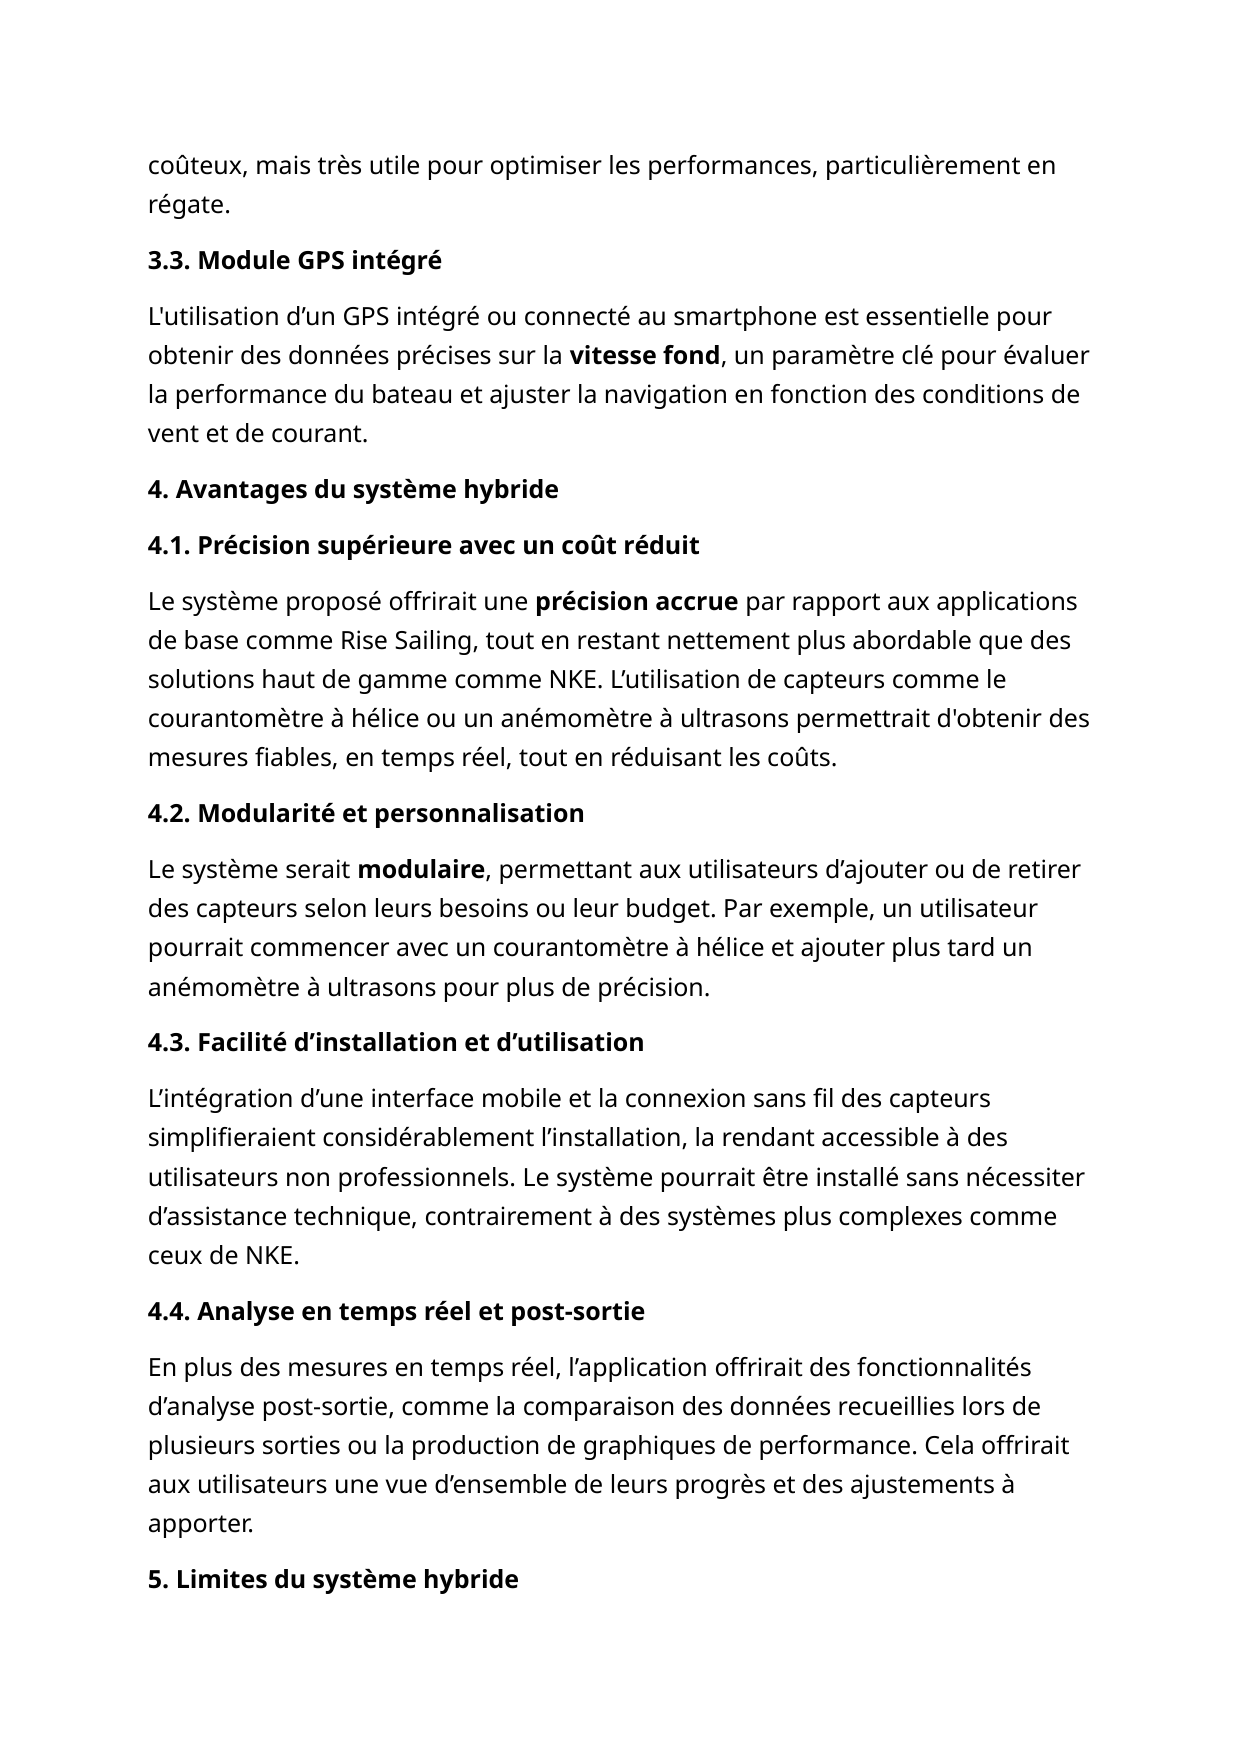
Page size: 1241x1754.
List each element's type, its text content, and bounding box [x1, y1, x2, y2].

text En plus des mesures en temps réel, l’application offrirait des fonctionnalités d’analyse post-sortie, comme la comparaison des données recueillies lors de plusieurs sorties ou la production de graphiques de performance. Cela offrirait aux utilisateurs une vue d’ensemble de leurs progrès et des ajustements à apporter. [148, 1349, 1093, 1540]
text coûteux, mais très utile pour optimiser les performances, particulièrement en régate. [148, 148, 1093, 221]
text 4.3. Facilité d’installation et d’utilisation [148, 1025, 1093, 1059]
text 3.3. Module GPS intégré [148, 243, 1093, 277]
text L’intégration d’une interface mobile et la connexion sans fil des capteurs simplifieraient considérablement l’installation, la rendant accessible à des utilisateurs non professionnels. Le système pourrait être installé sans nécessiter d’assistance technique, contrairement à des systèmes plus complexes comme ceux de NKE. [148, 1081, 1093, 1272]
text Le système proposé offrirait une précision accrue par rapport aux applications de base comme Rise Sailing, tout en restant nettement plus abordable que des solutions haut de gamme comme NKE. L’utilisation de capteurs comme le courantomètre à hélice ou un anémomètre à ultrasons permettrait d'obtenir des mesures fiables, en temps réel, tout en réduisant les coûts. [148, 583, 1093, 774]
text Le système serait modulaire, permettant aux utilisateurs d’ajouter ou de retirer des capteurs selon leurs besoins ou leur budget. Par exemple, un utilisateur pourrait commencer avec un courantomètre à hélice et ajouter plus tard un anémomètre à ultrasons pour plus de précision. [148, 852, 1093, 1003]
text 4.2. Modularité et personnalisation [148, 796, 1093, 830]
text L'utilisation d’un GPS intégré ou connecté au smartphone est essentielle pour obtenir des données précises sur la vitesse fond, un paramètre clé pour évaluer la performance du bateau et ajuster la navigation en fonction des conditions de vent et de courant. [148, 298, 1093, 450]
text 5. Limites du système hybride [148, 1562, 1093, 1596]
text 4. Avantages du système hybride [148, 472, 1093, 506]
text 4.4. Analyse en temps réel et post-sortie [148, 1293, 1093, 1327]
text 4.1. Précision supérieure avec un coût réduit [148, 528, 1093, 562]
